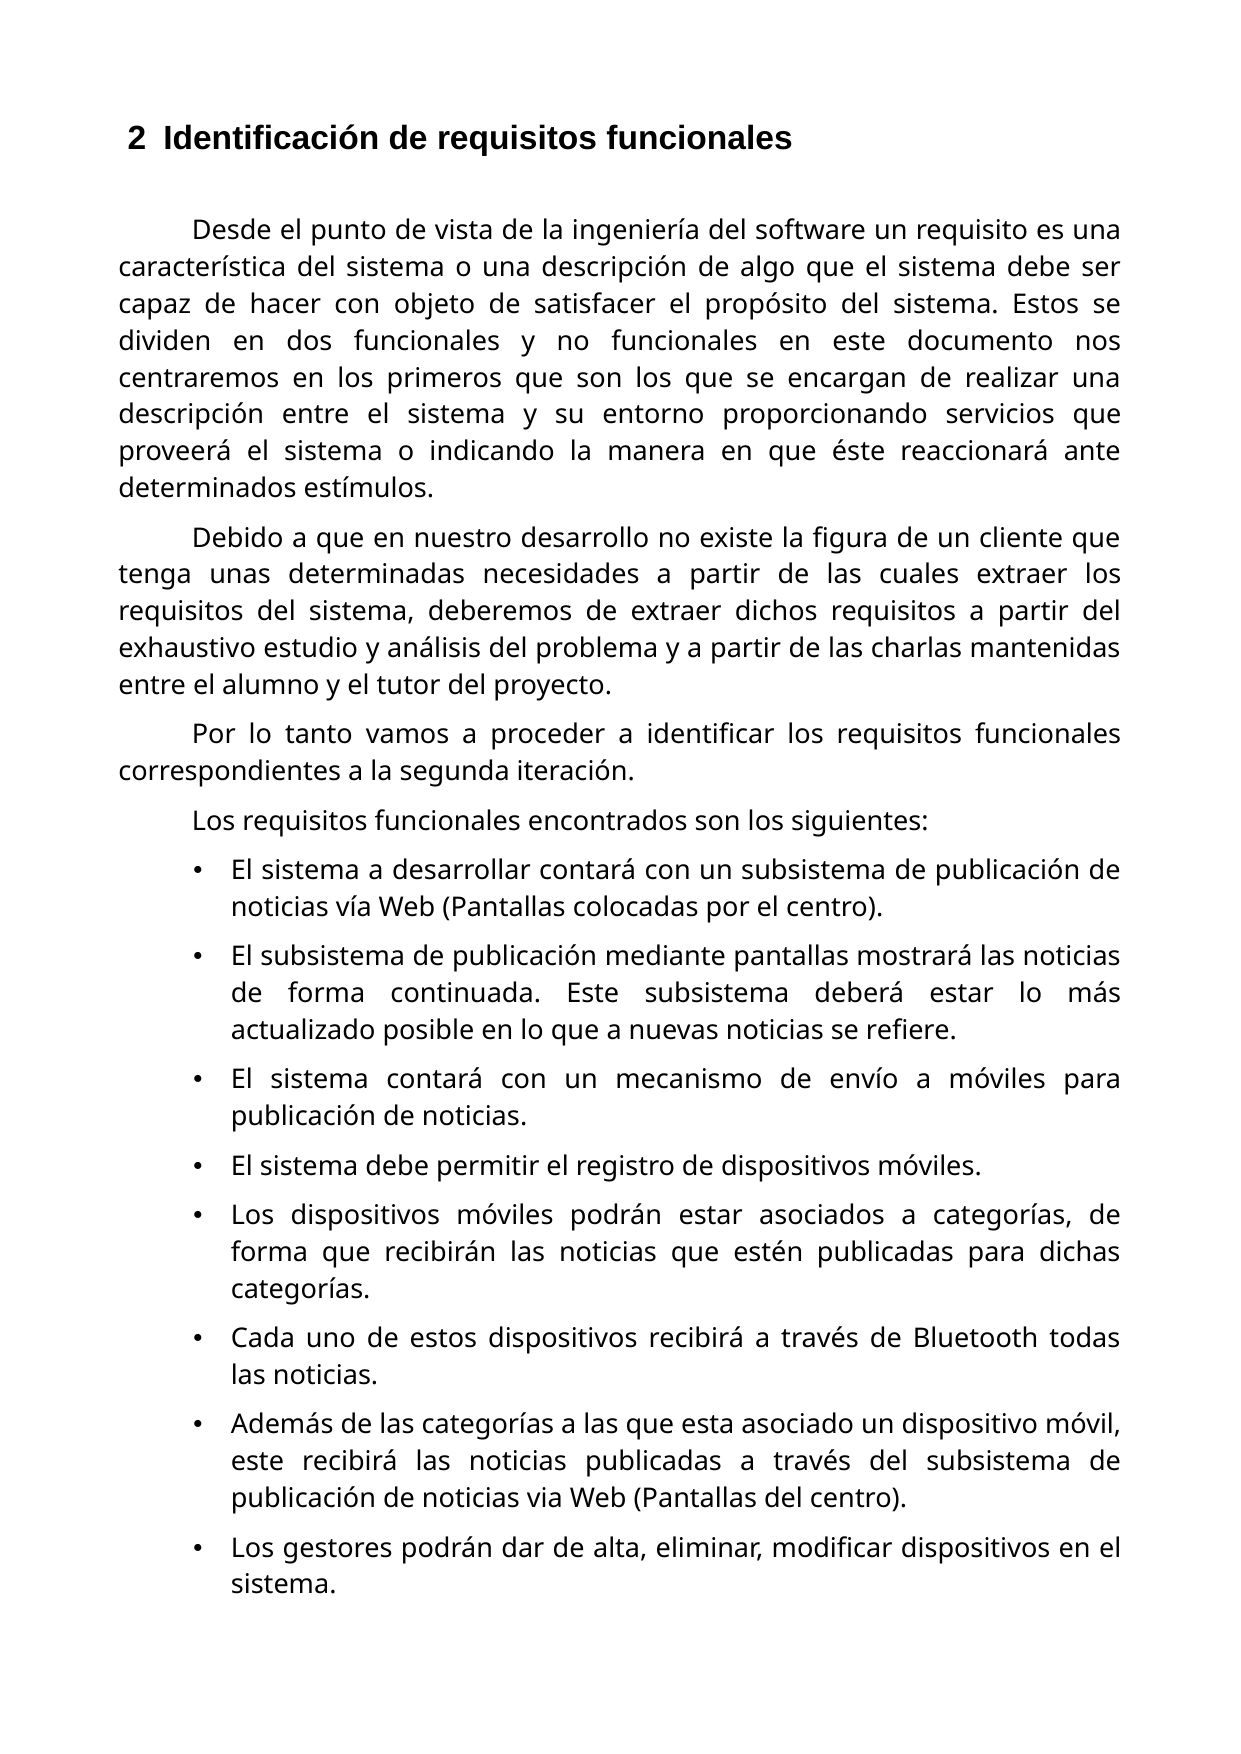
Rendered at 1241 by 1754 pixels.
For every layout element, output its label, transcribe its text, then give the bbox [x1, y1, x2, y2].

list El sistema a desarrollar contará con un subsistema de publicación de noticias vía Web (Pantallas colocadas por el centro). [193, 851, 1122, 924]
list Los dispositivos móviles podrán estar asociados a categorías, de forma que recibirán las noticias que estén publicadas para dichas categorías. [193, 1196, 1122, 1306]
list El sistema debe permitir el registro de dispositivos móviles. [193, 1146, 1122, 1183]
list El subsistema de publicación mediante pantallas mostrará las noticias de forma continuada. Este subsistema deberá estar lo más actualizado posible en lo que a nuevas noticias se refiere. [193, 937, 1122, 1047]
list Cada uno de estos dispositivos recibirá a través de Bluetooth todas las noticias. [193, 1319, 1122, 1392]
text Debido a que en nuestro desarrollo no existe la figura de un cliente que tenga unas determinadas necesidades a partir de las cuales extraer los requisitos del sistema, deberemos de extraer dichos requisitos a partir del exhaustivo estudio y análisis del problema y a partir de las charlas mantenidas entre el alumno y el tutor del proyecto. [118, 518, 1122, 702]
text Desde el punto de vista de la ingeniería del software un requisito es una característica del sistema o una descripción de algo que el sistema debe ser capaz de hacer con objeto de satisfacer el propósito del sistema. Estos se dividen en dos funcionales y no funcionales en este documento nos centraremos en los primeros que son los que se encargan de realizar una descripción entre el sistema y su entorno proporcionando servicios que proveerá el sistema o indicando la manera en que éste reaccionará ante determinados estímulos. [118, 211, 1122, 506]
list El sistema contará con un mecanismo de envío a móviles para publicación de noticias. [193, 1060, 1122, 1134]
subtitle Identificación de requisitos funcionales [118, 118, 1122, 157]
list Los gestores podrán dar de alta, eliminar, modificar dispositivos en el sistema. [193, 1528, 1122, 1602]
list Además de las categorías a las que esta asociado un dispositivo móvil, este recibirá las noticias publicadas a través del subsistema de publicación de noticias via Web (Pantallas del centro). [193, 1405, 1122, 1516]
text Los requisitos funcionales encontrados son los siguientes: [118, 801, 1122, 838]
text Por lo tanto vamos a proceder a identificar los requisitos funcionales correspondientes a la segunda iteración. [118, 715, 1122, 789]
